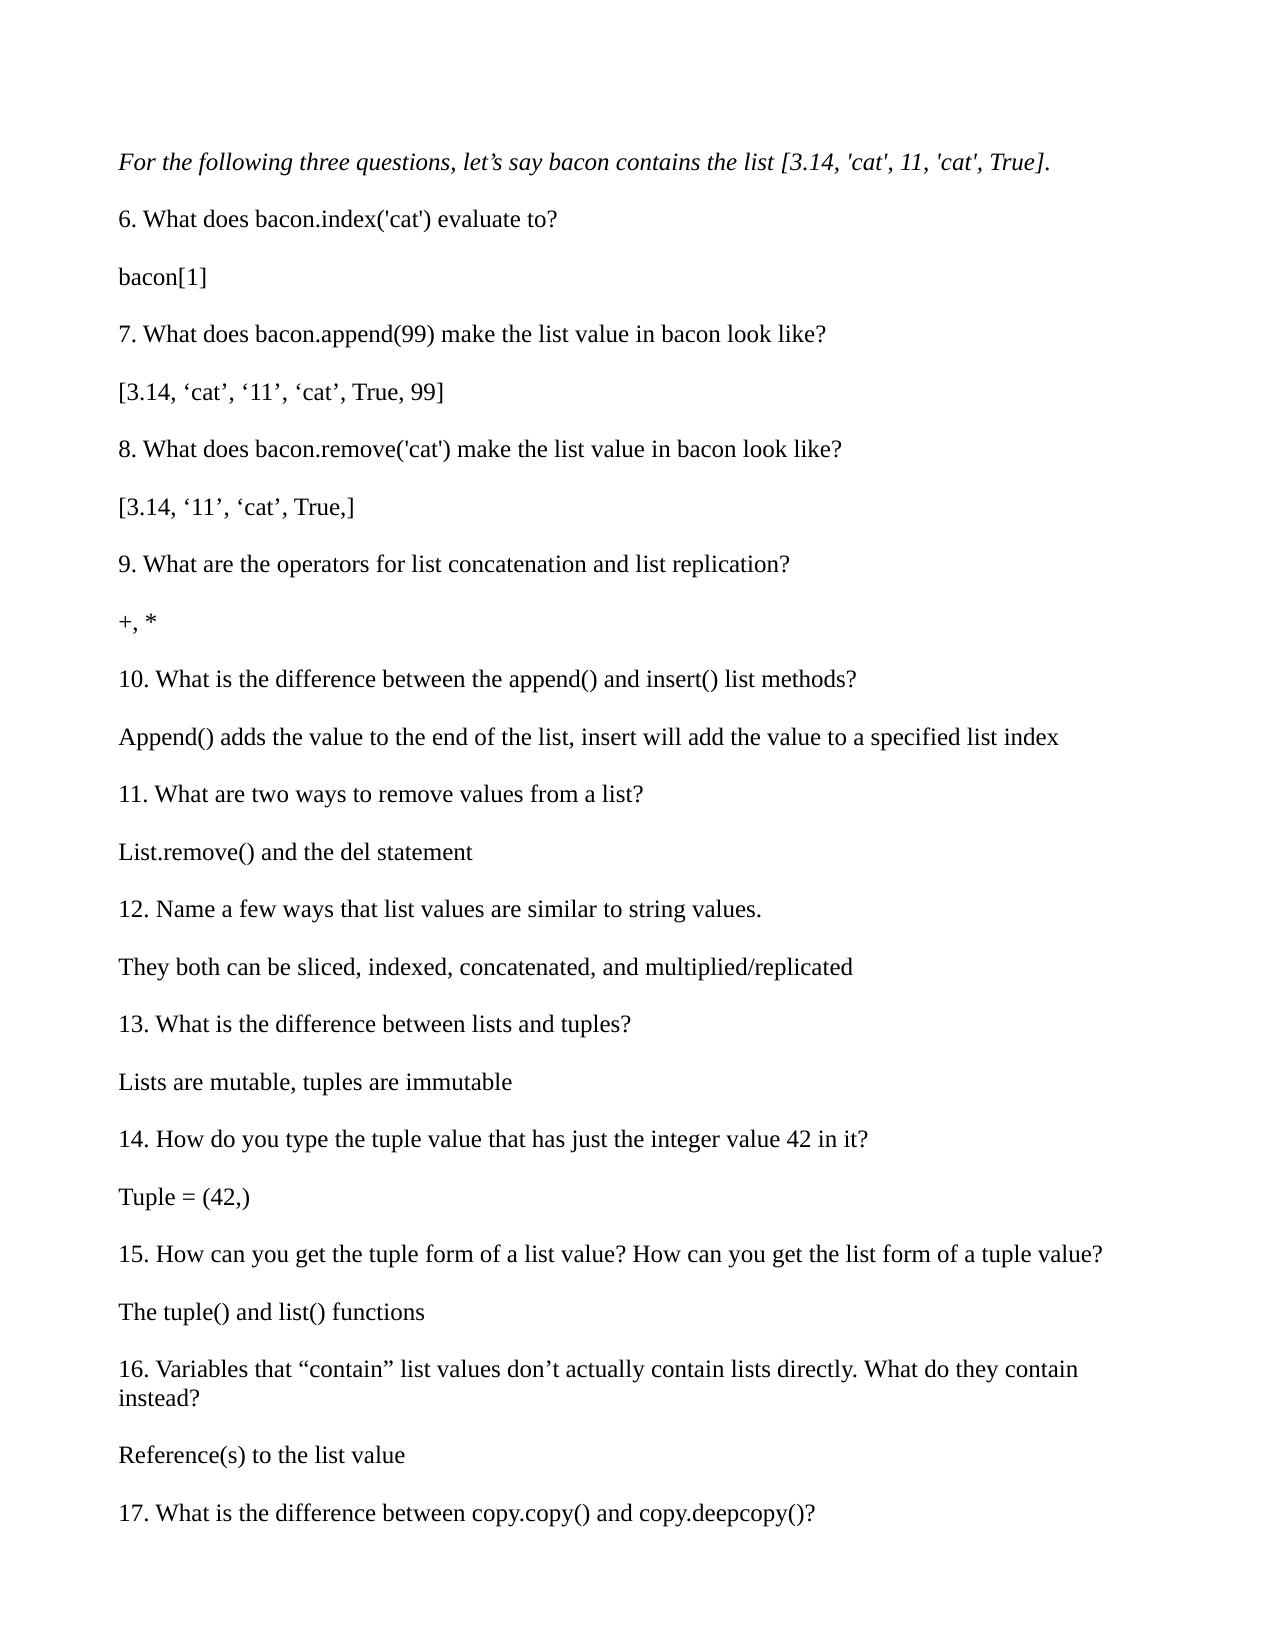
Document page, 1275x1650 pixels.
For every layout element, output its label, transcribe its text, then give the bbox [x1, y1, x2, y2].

text [3.14, ‘cat’, ‘11’, ‘cat’, True, 99] [118, 377, 1157, 406]
text They both can be sliced, indexed, concatenated, and multiplied/replicated [118, 952, 1157, 981]
text 7. What does bacon.append(99) make the list value in bacon look like? [118, 319, 1157, 348]
text 15. How can you get the tuple form of a list value? How can you get the list form of a tuple value? [118, 1239, 1157, 1268]
text 12. Name a few ways that list values are similar to string values. [118, 894, 1157, 923]
text 11. What are two ways to remove values from a list? [118, 779, 1157, 808]
text 8. What does bacon.remove('cat') make the list value in bacon look like? [118, 434, 1157, 463]
text 16. Variables that “contain” list values don’t actually contain lists directly. What do they contain instead? [118, 1354, 1157, 1412]
text Append() adds the value to the end of the list, insert will add the value to a specified list index [118, 722, 1157, 751]
text 6. What does bacon.index('cat') evaluate to? [118, 204, 1157, 233]
text The tuple() and list() functions [118, 1297, 1157, 1326]
text [3.14, ‘11’, ‘cat’, True,] [118, 492, 1157, 521]
text 9. What are the operators for list concatenation and list replication? [118, 549, 1157, 578]
text 17. What is the difference between copy.copy() and copy.deepcopy()? [118, 1498, 1157, 1527]
text 10. What is the difference between the append() and insert() list methods? [118, 664, 1157, 693]
text Reference(s) to the list value [118, 1441, 1157, 1469]
text 14. How do you type the tuple value that has just the integer value 42 in it? [118, 1124, 1157, 1153]
text List.remove() and the del statement [118, 837, 1157, 866]
text +, * [118, 607, 1157, 636]
text bacon[1] [118, 262, 1157, 291]
text For the following three questions, let’s say bacon contains the list [3.14, 'cat', 11, 'cat', True]. [118, 147, 1157, 176]
text 13. What is the difference between lists and tuples? [118, 1009, 1157, 1038]
text Lists are mutable, tuples are immutable [118, 1067, 1157, 1096]
text Tuple = (42,) [118, 1182, 1157, 1211]
